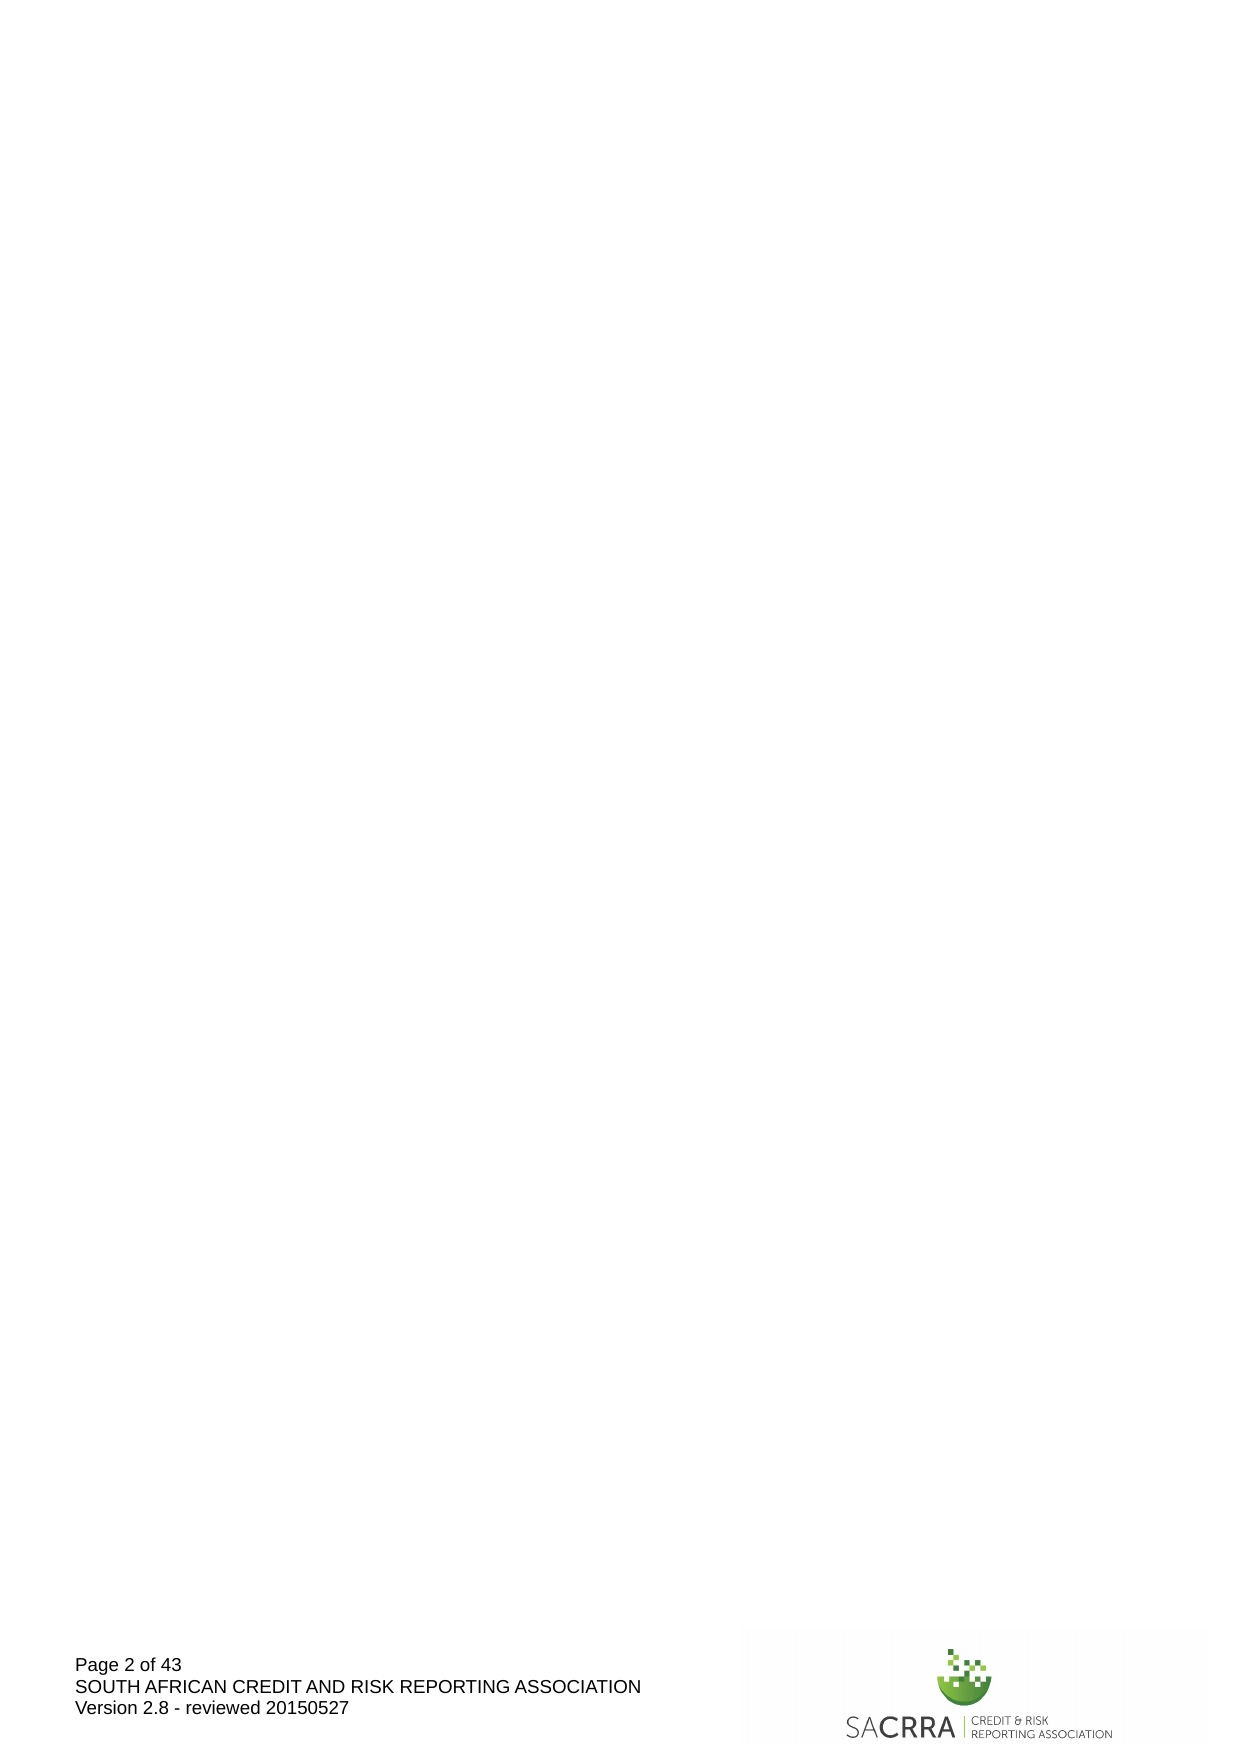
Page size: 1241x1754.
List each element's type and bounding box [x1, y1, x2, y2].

picture [738, 1627, 1209, 1746]
